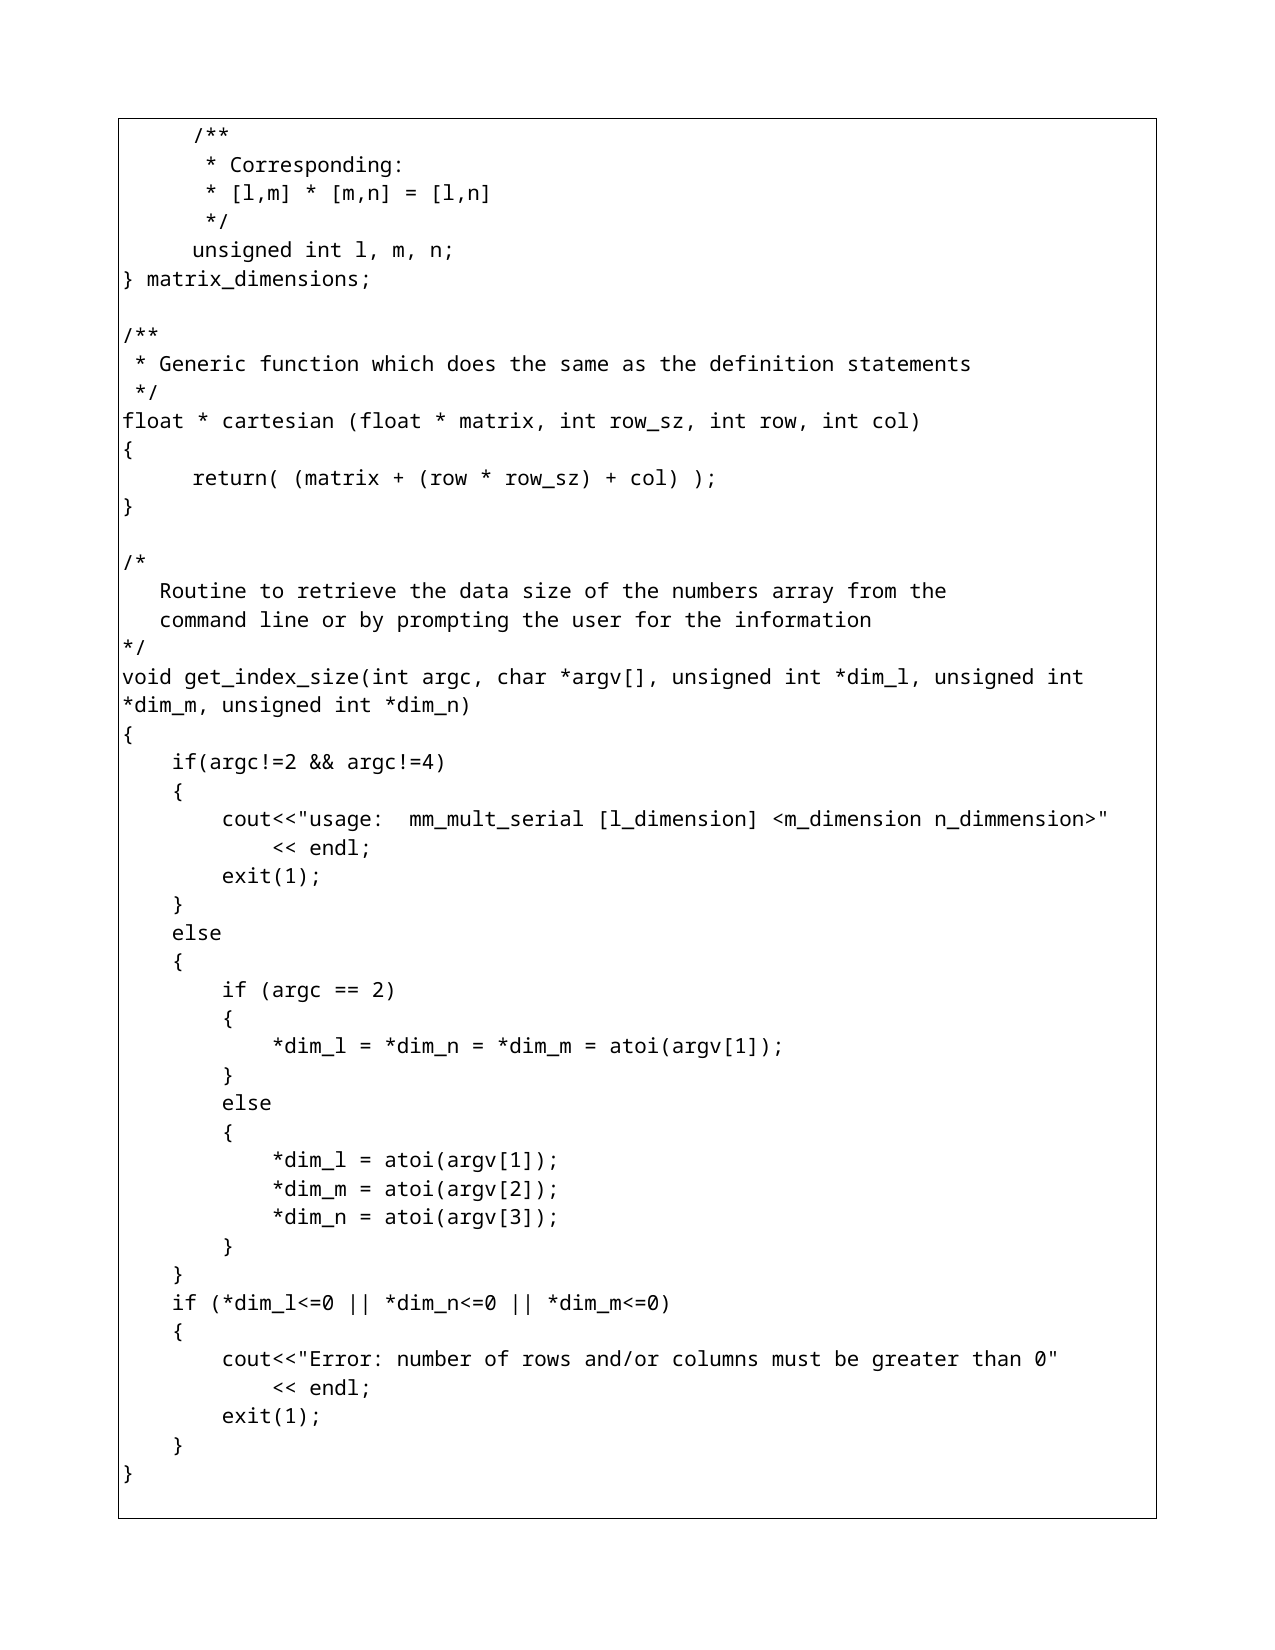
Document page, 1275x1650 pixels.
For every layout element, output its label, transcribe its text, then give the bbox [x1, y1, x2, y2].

text { [119, 715, 1156, 744]
text { [119, 431, 1156, 459]
text { [119, 1312, 1156, 1341]
text if (argc == 2) [119, 971, 1156, 1000]
text exit(1); [119, 1398, 1156, 1426]
text unsigned int l, m, n; [119, 232, 1156, 260]
text return( (matrix + (row * row_sz) + col) ); [119, 459, 1156, 488]
text /* [119, 545, 1156, 573]
text * [l,m] * [m,n] = [l,n] [119, 175, 1156, 203]
text cout<<"Error: number of rows and/or columns must be greater than 0" [119, 1341, 1156, 1369]
text if(argc!=2 && argc!=4) [119, 744, 1156, 772]
text float * cartesian (float * matrix, int row_sz, int row, int col) [119, 402, 1156, 431]
text } [119, 1227, 1156, 1256]
text } [119, 1455, 1156, 1487]
text */ [119, 374, 1156, 402]
text } [119, 1057, 1156, 1085]
text { [119, 1113, 1156, 1142]
text *dim_n = atoi(argv[3]); [119, 1199, 1156, 1227]
text else [119, 1085, 1156, 1113]
text */ [119, 203, 1156, 232]
text } matrix_dimensions; [119, 260, 1156, 292]
text } [119, 1256, 1156, 1284]
text void get_index_size(int argc, char *argv[], unsigned int *dim_l, unsigned int *dim_m, unsigned int *dim_n) [119, 658, 1156, 715]
text else [119, 914, 1156, 943]
text *dim_l = atoi(argv[1]); [119, 1142, 1156, 1170]
text * Corresponding: [119, 147, 1156, 175]
text *dim_l = *dim_n = *dim_m = atoi(argv[1]); [119, 1028, 1156, 1057]
text } [119, 886, 1156, 914]
text *dim_m = atoi(argv[2]); [119, 1170, 1156, 1199]
text { [119, 772, 1156, 801]
text { [119, 943, 1156, 971]
text exit(1); [119, 857, 1156, 886]
text * Generic function which does the same as the definition statements [119, 346, 1156, 374]
text << endl; [119, 829, 1156, 857]
text */ [119, 630, 1156, 658]
text if (*dim_l<=0 || *dim_n<=0 || *dim_m<=0) [119, 1284, 1156, 1312]
text command line or by prompting the user for the information [119, 602, 1156, 630]
text } [119, 488, 1156, 520]
text } [119, 1426, 1156, 1455]
text { [119, 1000, 1156, 1028]
text /** [119, 317, 1156, 346]
text /** [119, 119, 1156, 147]
text Routine to retrieve the data size of the numbers array from the [119, 573, 1156, 602]
text << endl; [119, 1369, 1156, 1398]
text cout<<"usage: mm_mult_serial [l_dimension] <m_dimension n_dimmension>" [119, 801, 1156, 829]
